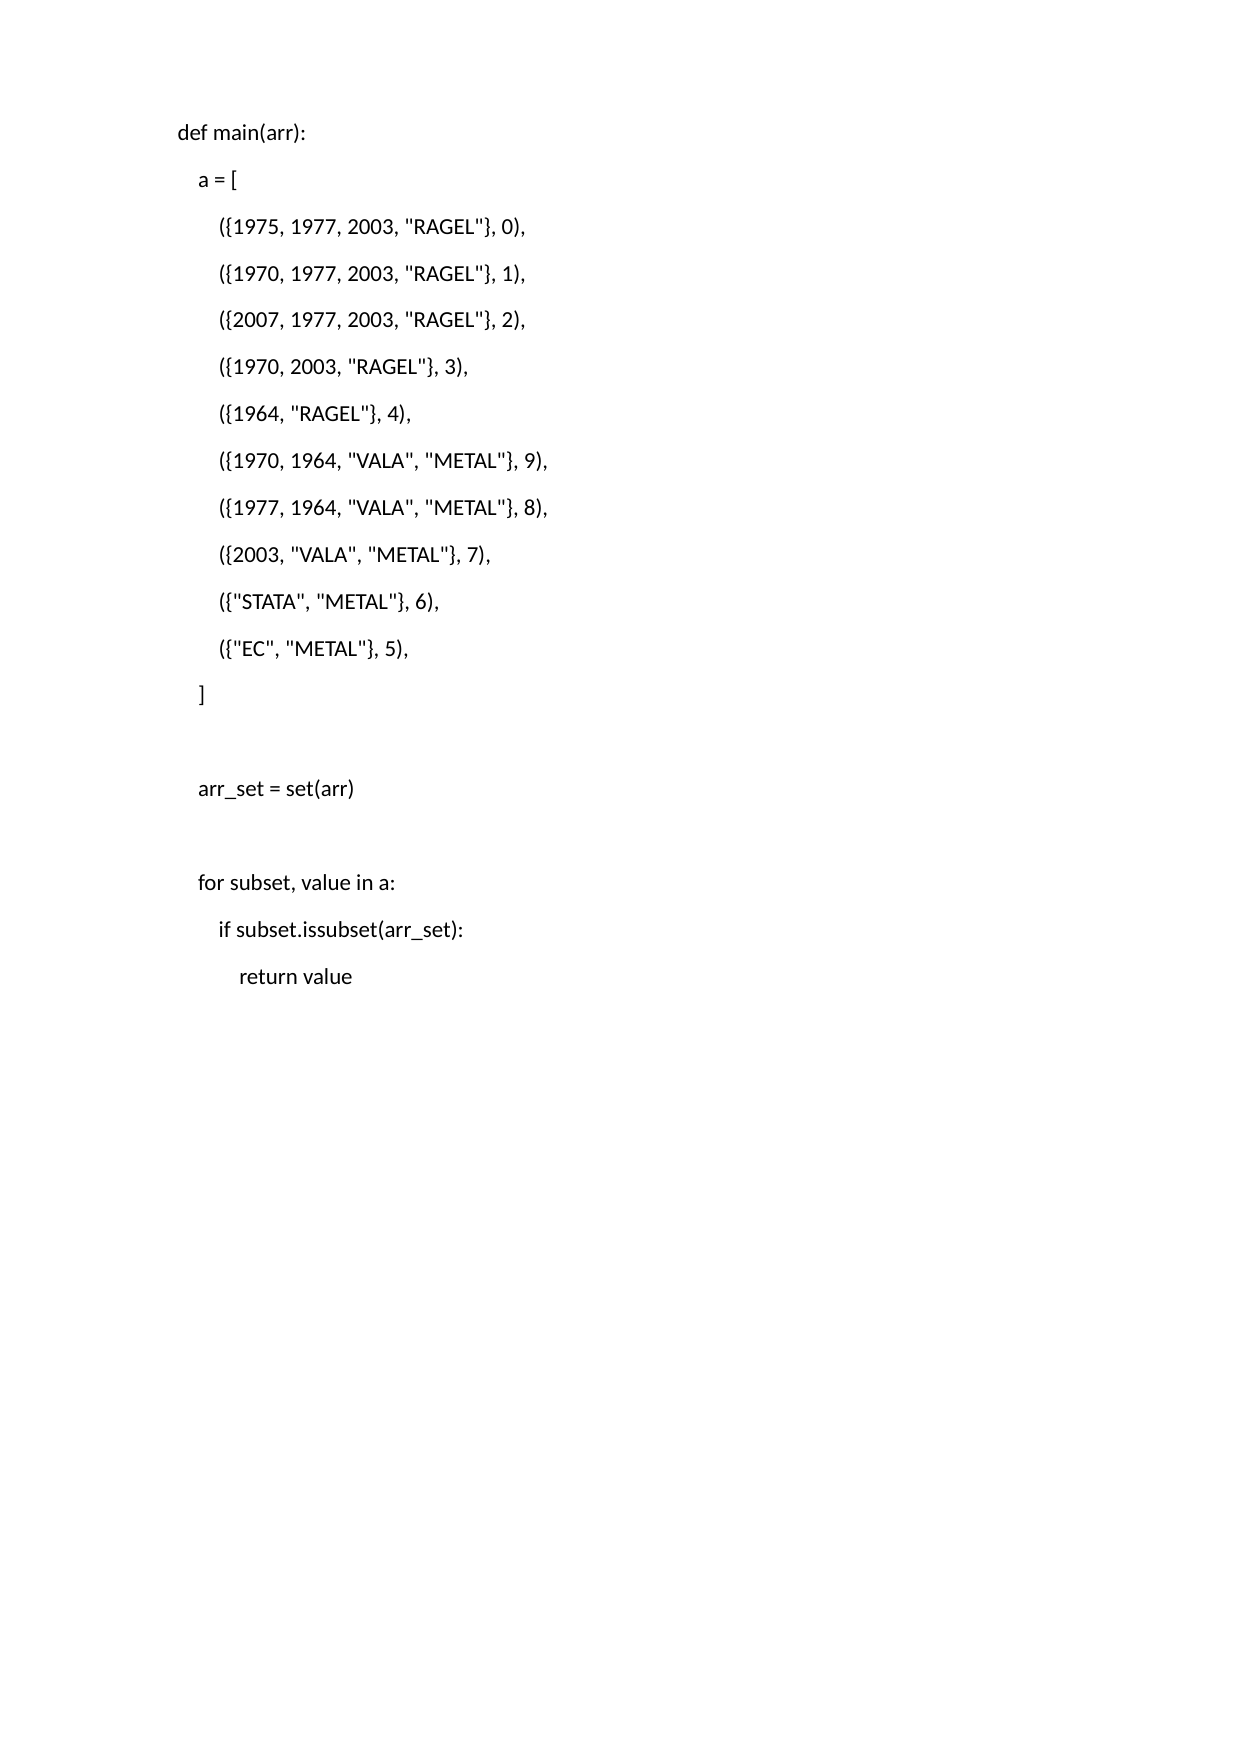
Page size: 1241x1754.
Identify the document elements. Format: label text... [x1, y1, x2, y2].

text ({1977, 1964, "VALA", "METAL"}, 8), [177, 493, 1152, 521]
text a = [ [177, 165, 1152, 193]
text if subset.issubset(arr_set): [177, 915, 1152, 943]
text ({2003, "VALA", "METAL"}, 7), [177, 540, 1152, 568]
text ({2007, 1977, 2003, "RAGEL"}, 2), [177, 306, 1152, 334]
text ({1970, 2003, "RAGEL"}, 3), [177, 352, 1152, 381]
text ({1970, 1977, 2003, "RAGEL"}, 1), [177, 259, 1152, 287]
text for subset, value in a: [177, 868, 1152, 896]
text arr_set = set(arr) [177, 774, 1152, 802]
text ({"STATA", "METAL"}, 6), [177, 587, 1152, 615]
text ({1975, 1977, 2003, "RAGEL"}, 0), [177, 212, 1152, 240]
text ({"EC", "METAL"}, 5), [177, 634, 1152, 662]
text return value [177, 962, 1152, 990]
text ({1970, 1964, "VALA", "METAL"}, 9), [177, 446, 1152, 474]
text def main(arr): [177, 118, 1152, 146]
text ({1964, "RAGEL"}, 4), [177, 399, 1152, 427]
text ] [177, 681, 1152, 709]
